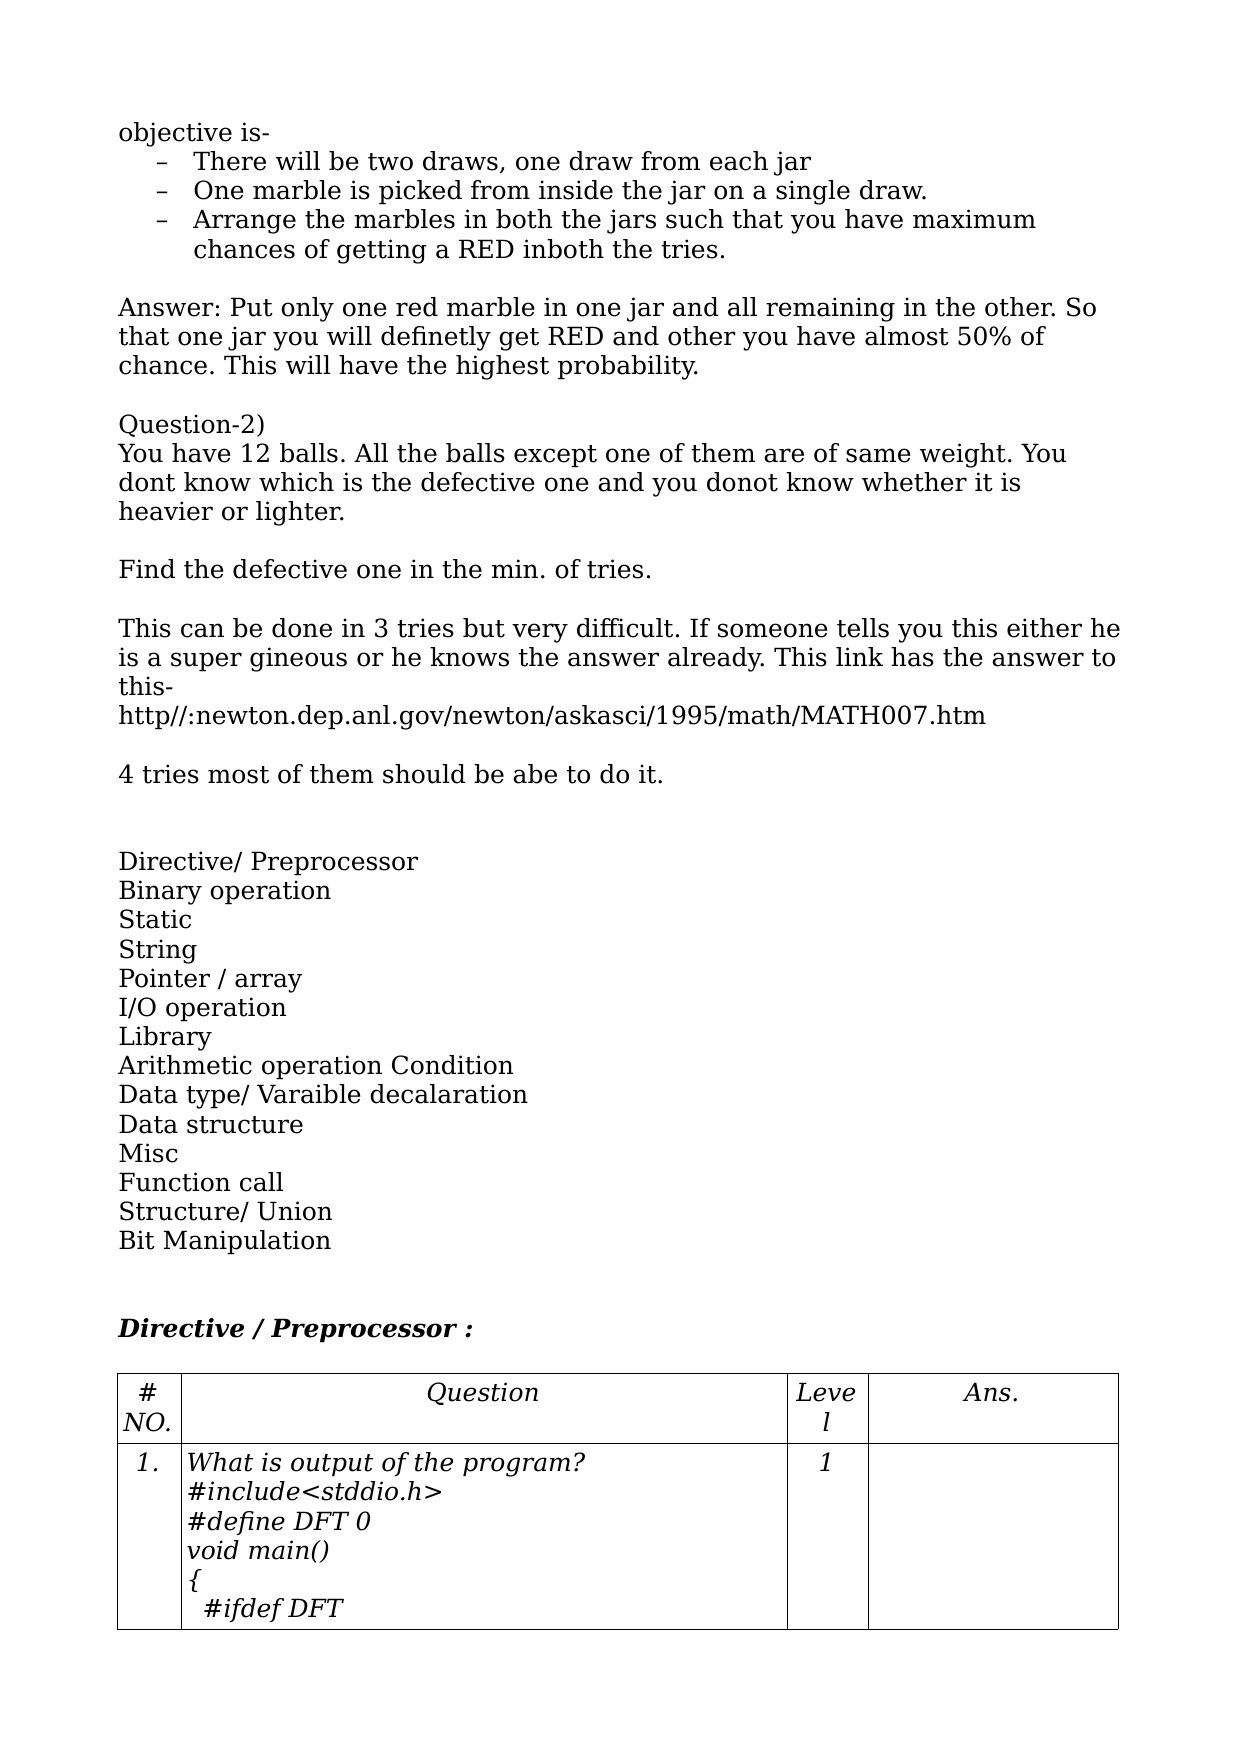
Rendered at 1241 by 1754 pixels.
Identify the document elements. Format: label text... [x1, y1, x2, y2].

text Library [118, 1022, 1122, 1051]
text Data type/ Varaible decalaration [118, 1081, 1122, 1110]
table_header # NO. [118, 1374, 181, 1443]
text You have 12 balls. All the balls except one of them are of same weight. You dont know which is the defective one and you donot know whether it is heavier or lighter. [118, 439, 1122, 526]
text http//:newton.dep.anl.gov/newton/askasci/1995/math/MATH007.htm [118, 701, 1122, 731]
text objective is- [118, 118, 1122, 147]
text Structure/ Union [118, 1197, 1122, 1226]
text Arithmetic operation Condition [118, 1051, 1122, 1081]
table_header Level [788, 1374, 868, 1443]
text Find the defective one in the min. of tries. [118, 556, 1122, 585]
text Static [118, 906, 1122, 935]
text Pointer / array [118, 964, 1122, 993]
table_cell 1 [788, 1444, 868, 1629]
text I/O operation [118, 993, 1122, 1022]
table_header Ans. [869, 1374, 1118, 1443]
text Data structure [118, 1110, 1122, 1139]
list There will be two draws, one draw from each jar [156, 147, 1122, 176]
text Misc [118, 1139, 1122, 1168]
text String [118, 935, 1122, 964]
list One marble is picked from inside the jar on a single draw. [156, 176, 1122, 206]
text Answer: Put only one red marble in one jar and all remaining in the other. So that one jar you will definetly get RED and other you have almost 50% of chance. This will have the highest probability. [118, 293, 1122, 381]
text Directive/ Preprocessor [118, 847, 1122, 876]
text Binary operation [118, 876, 1122, 906]
text Directive / Preprocessor : [118, 1314, 1122, 1343]
table_header Question [182, 1374, 787, 1443]
text Question-2) [118, 410, 1122, 439]
text Function call [118, 1168, 1122, 1197]
table_cell 1. [118, 1444, 181, 1629]
text This can be done in 3 tries but very difficult. If someone tells you this either he is a super gineous or he knows the answer already. This link has the answer to this- [118, 614, 1122, 701]
list Arrange the marbles in both the jars such that you have maximum chances of getting a RED inboth the tries. [156, 206, 1122, 264]
text Bit Manipulation [118, 1226, 1122, 1256]
table_cell [869, 1444, 1118, 1629]
text 4 tries most of them should be abe to do it. [118, 760, 1122, 789]
table_cell What is output of the program? #include<stddio.h> #define DFT 0 void main() { #ifdef DFT [182, 1444, 787, 1629]
